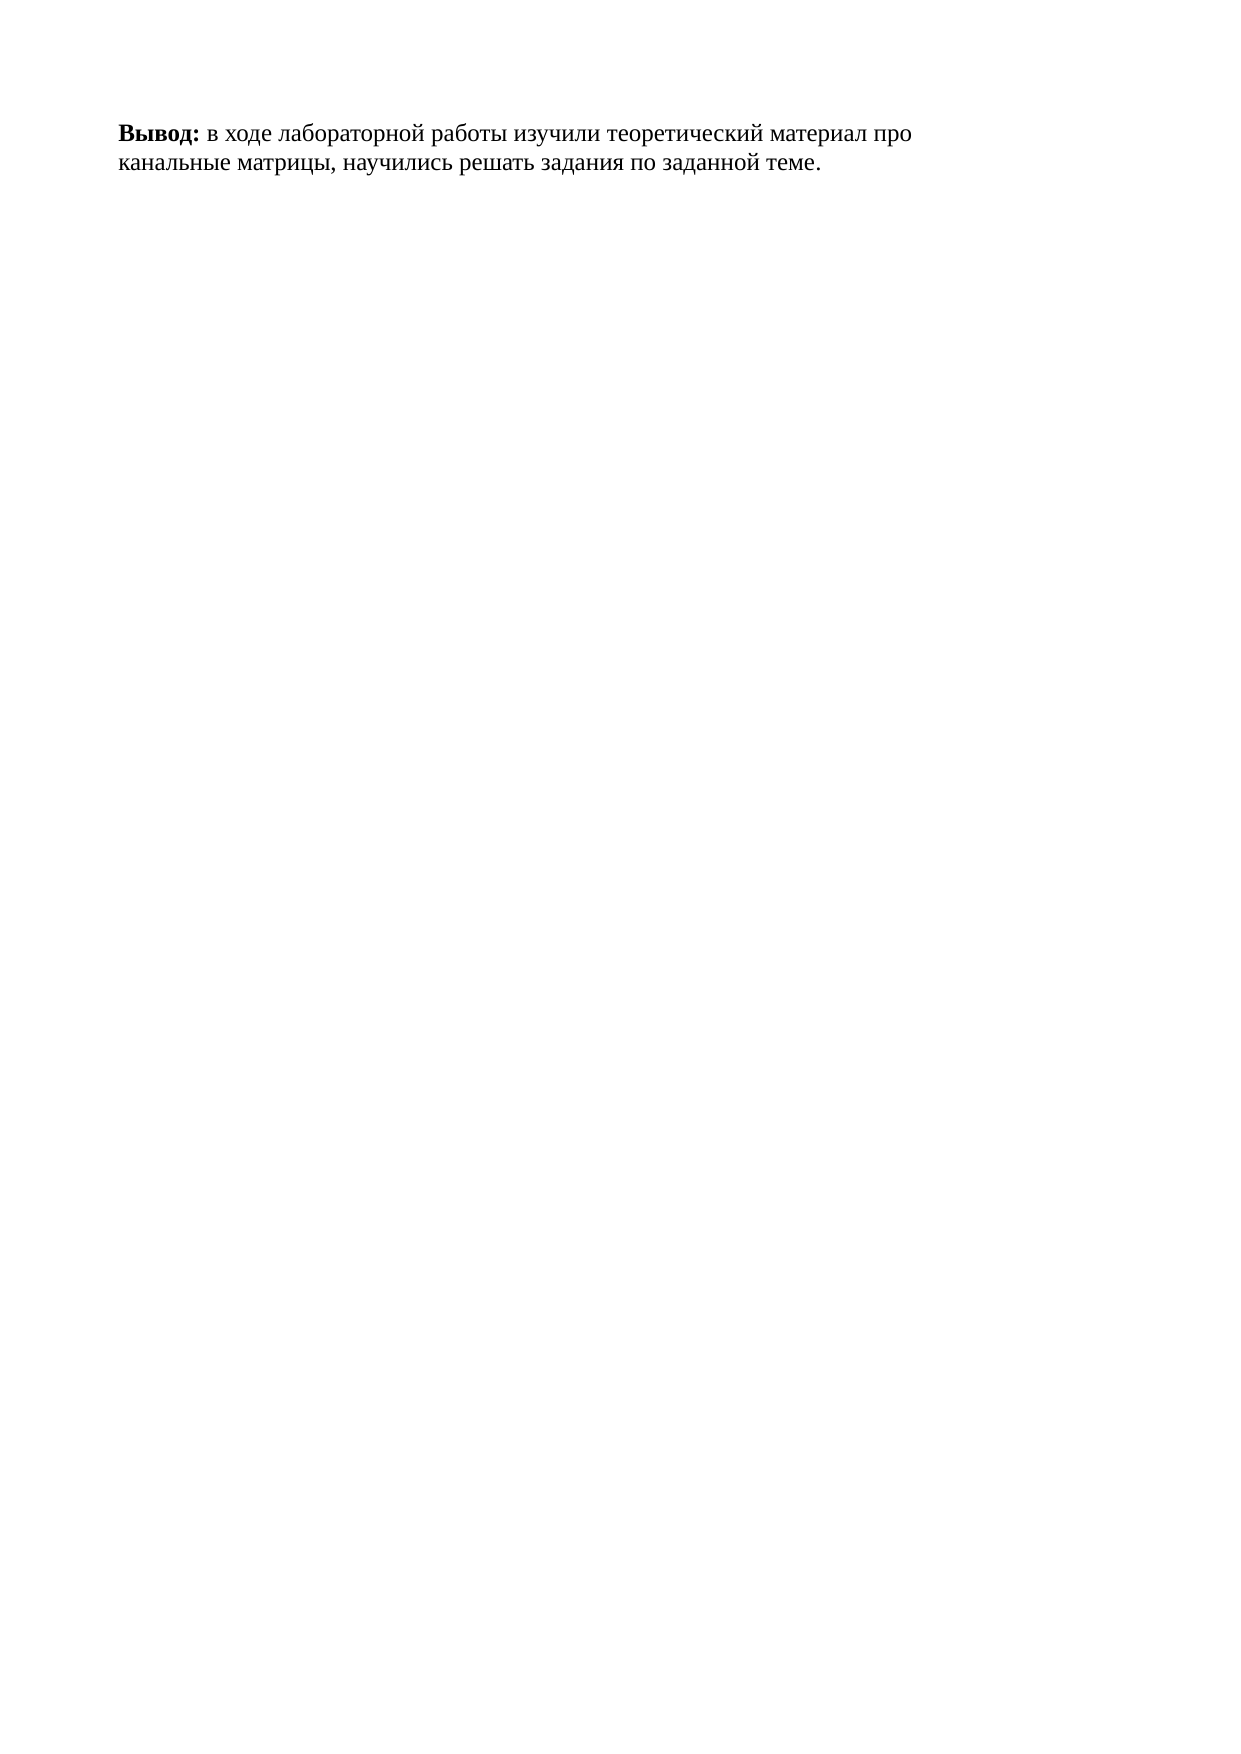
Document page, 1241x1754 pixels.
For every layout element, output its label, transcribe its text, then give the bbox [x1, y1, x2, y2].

text Вывод: в ходе лабораторной работы изучили теоретический материал про канальные матрицы, научились решать задания по заданной теме. [118, 118, 1017, 176]
